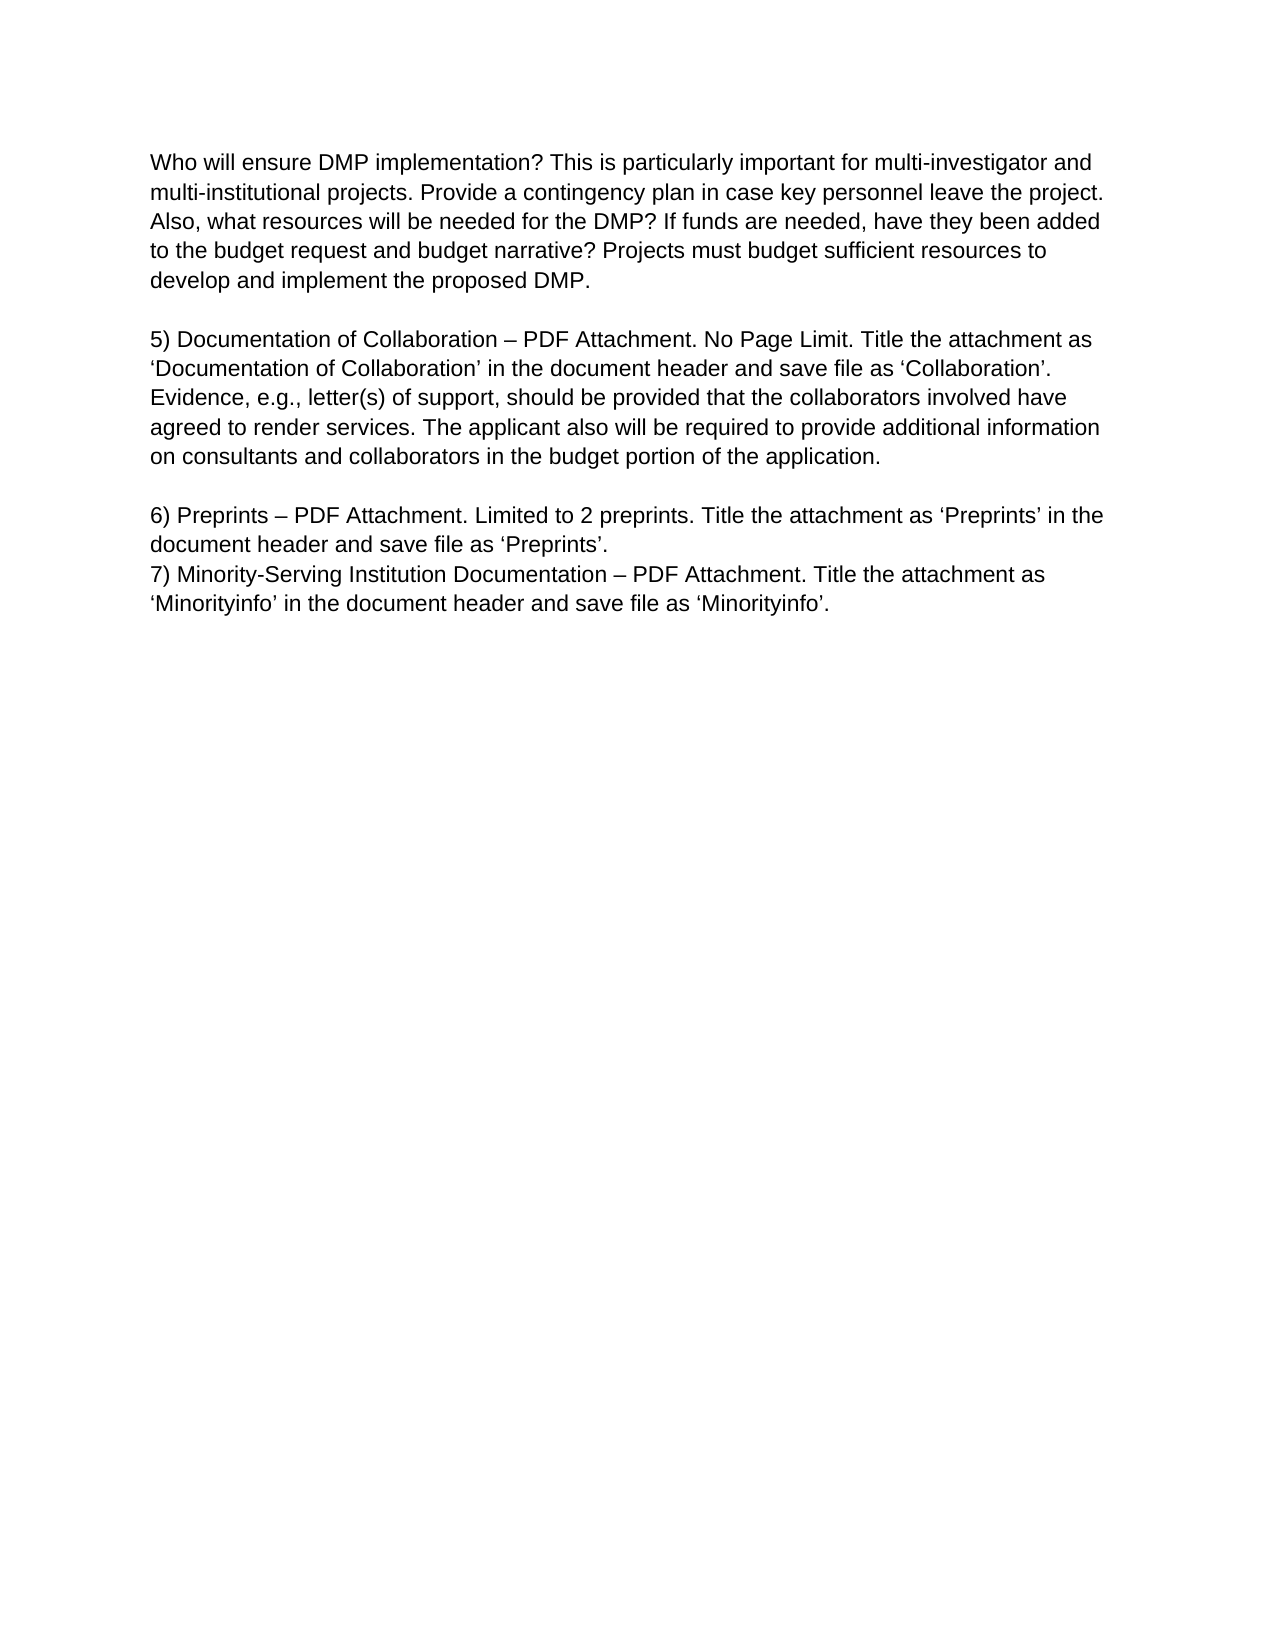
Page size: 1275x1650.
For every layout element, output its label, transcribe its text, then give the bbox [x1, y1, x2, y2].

text 5) Documentation of Collaboration – PDF Attachment. No Page Limit. Title the attachment as ‘Documentation of Collaboration’ in the document header and save file as ‘Collaboration’. [150, 326, 1125, 381]
text 7) Minority-Serving Institution Documentation – PDF Attachment. Title the attachment as ‘Minorityinfo’ in the document header and save file as ‘Minorityinfo’. [150, 561, 1125, 616]
text Evidence, e.g., letter(s) of support, should be provided that the collaborators involved have agreed to render services. The applicant also will be required to provide additional information on consultants and collaborators in the budget portion of the application. [150, 385, 1125, 469]
text Who will ensure DMP implementation? This is particularly important for multi-investigator and multi-institutional projects. Provide a contingency plan in case key personnel leave the project. Also, what resources will be needed for the DMP? If funds are needed, have they been added to the budget request and budget narrative? Projects must budget sufficient resources to develop and implement the proposed DMP. [150, 150, 1125, 293]
text 6) Preprints – PDF Attachment. Limited to 2 preprints. Title the attachment as ‘Preprints’ in the document header and save file as ‘Preprints’. [150, 502, 1125, 557]
